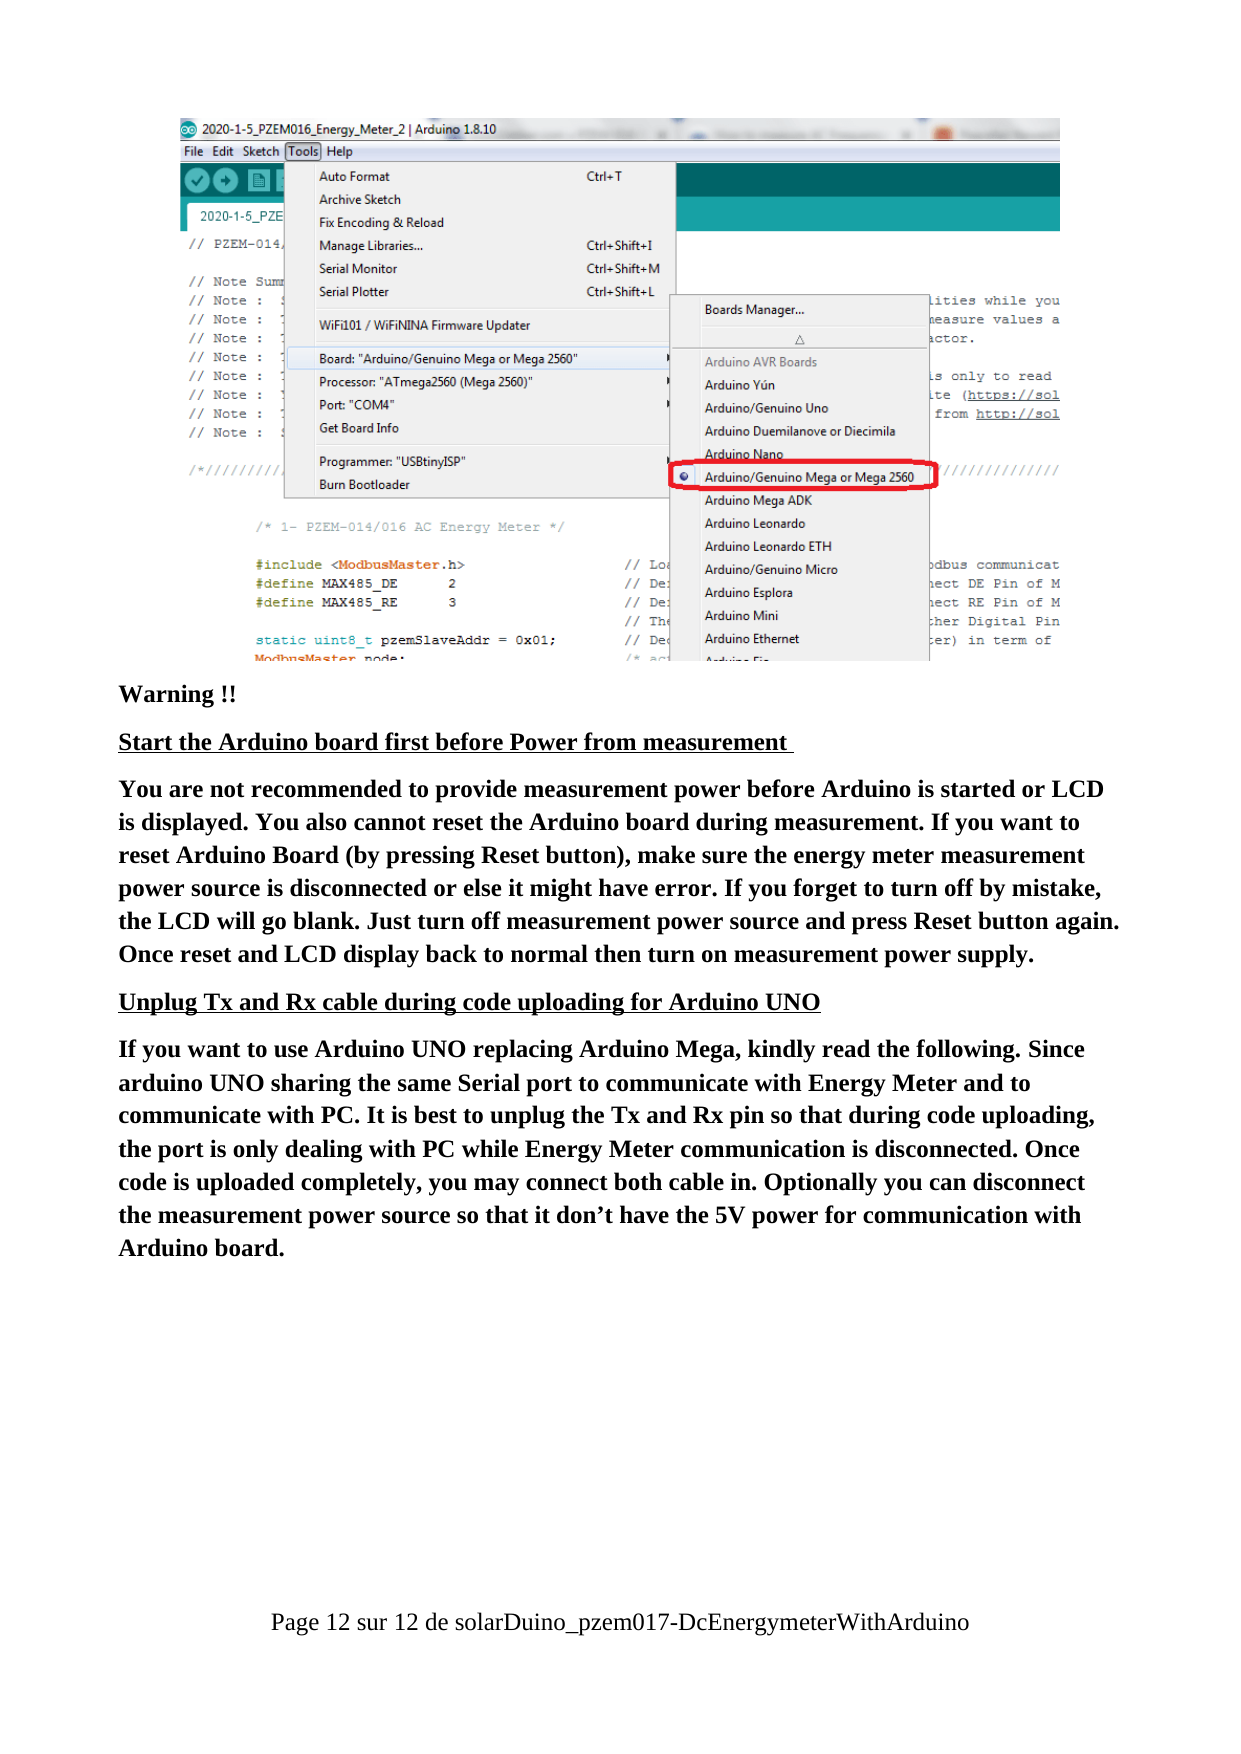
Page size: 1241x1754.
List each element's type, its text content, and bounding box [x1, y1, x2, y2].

text Unplug Tx and Rx cable during code uploading for Arduino UNO [118, 987, 1122, 1016]
text You are not recommended to provide measurement power before Arduino is started or LCD is displayed. You also cannot reset the Arduino board during measurement. If you want to reset Arduino Board (by pressing Reset button), make sure the energy meter measurement power source is disconnected or else it might have error. If you forget to turn off by mistake, the LCD will go blank. Just turn off measurement power source and press Reset button again. Once reset and LCD display back to normal then turn on measurement power supply. [118, 774, 1122, 968]
text If you want to use Arduino UNO replacing Arduino Mega, kindly read the following. Since arduino UNO sharing the same Serial port to communicate with Energy Meter and to communicate with PC. It is best to unplug the Tx and Rx pin so that during code uploading, the port is only dealing with PC while Energy Meter communication is disconnected. Once code is uploaded completely, you may connect both cable in. Optionally you can disconnect the measurement power source so that it don’t have the 5V power for communication with Arduino board. [118, 1034, 1122, 1261]
picture [180, 118, 1060, 661]
text Start the Arduino board first before Power from measurement [118, 727, 1122, 755]
text Warning !! [118, 679, 1122, 708]
